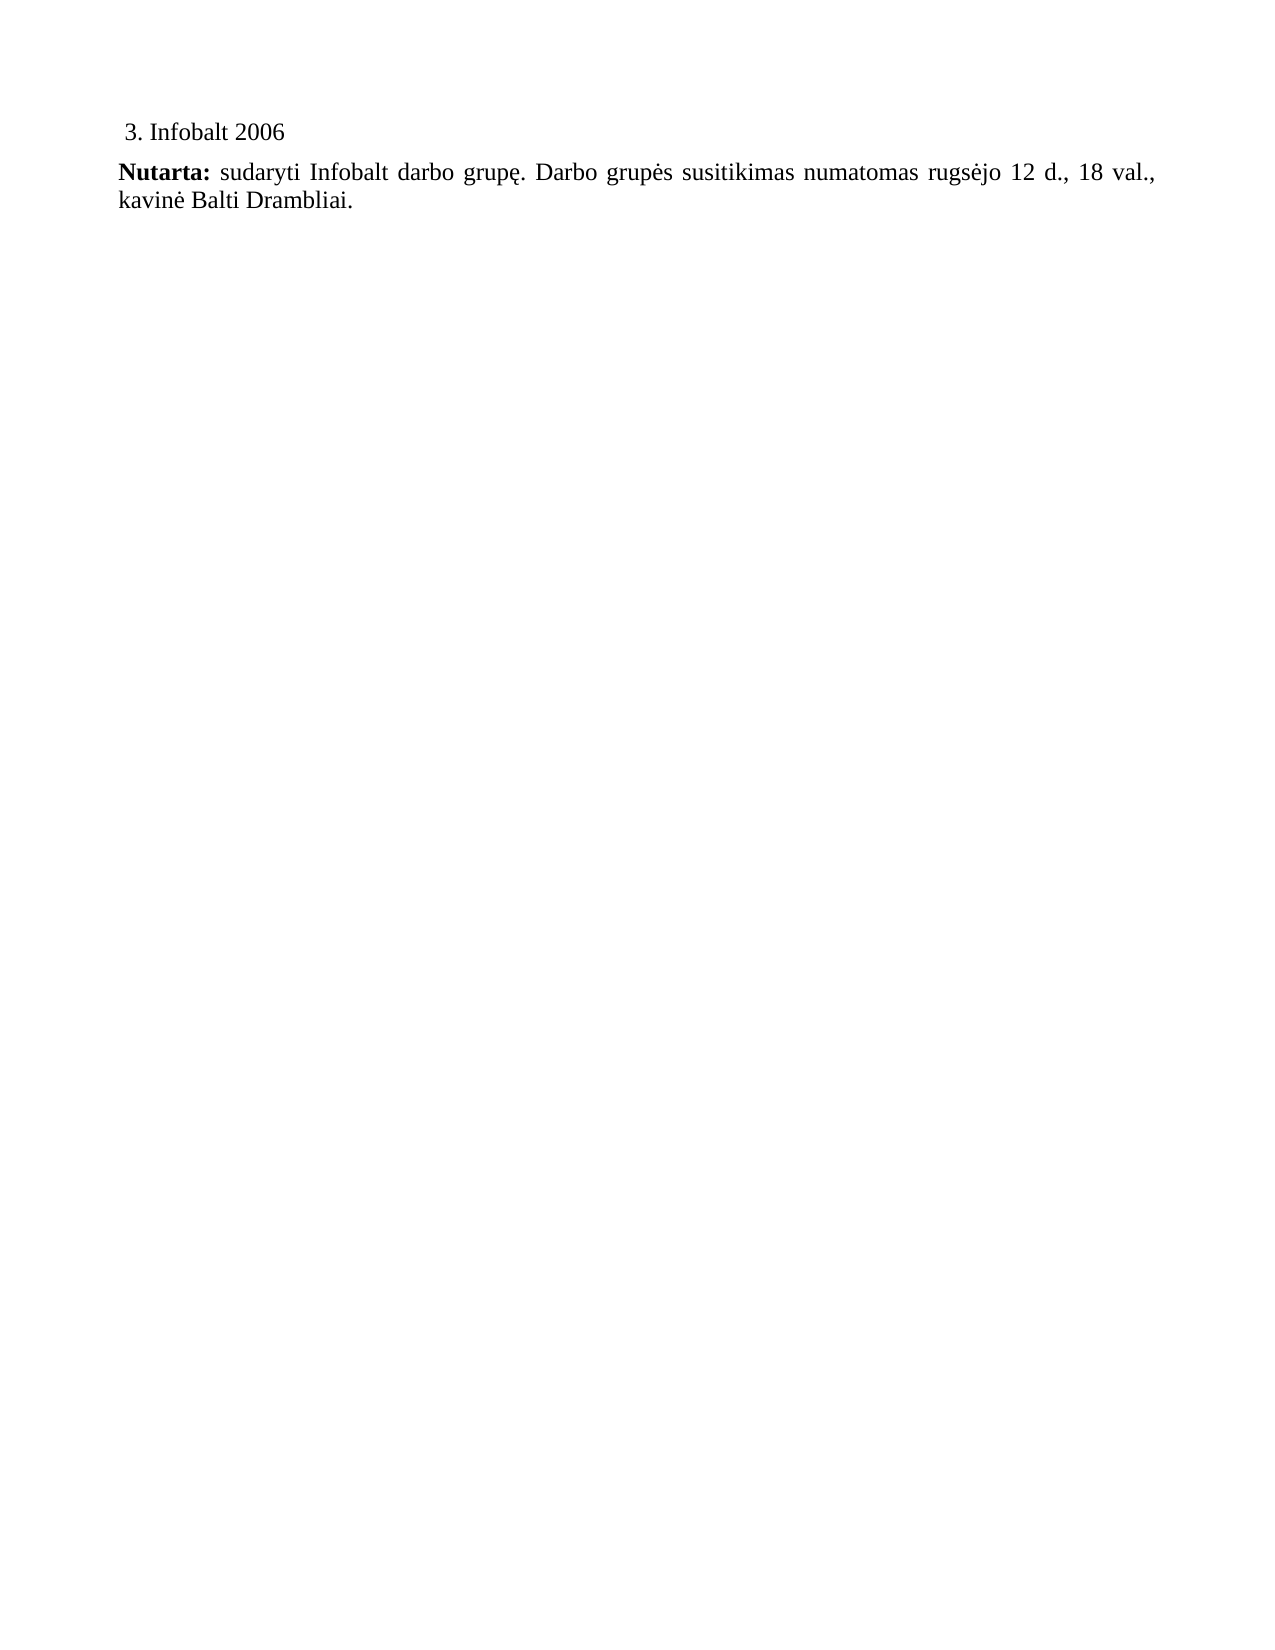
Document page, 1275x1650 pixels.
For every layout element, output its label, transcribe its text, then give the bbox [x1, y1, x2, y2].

text Nutarta: sudaryti Infobalt darbo grupę. Darbo grupės susitikimas numatomas rugsėjo 12 d., 18 val., kavinė Balti Drambliai. [118, 158, 1157, 214]
text 3. Infobalt 2006 [118, 118, 1157, 146]
